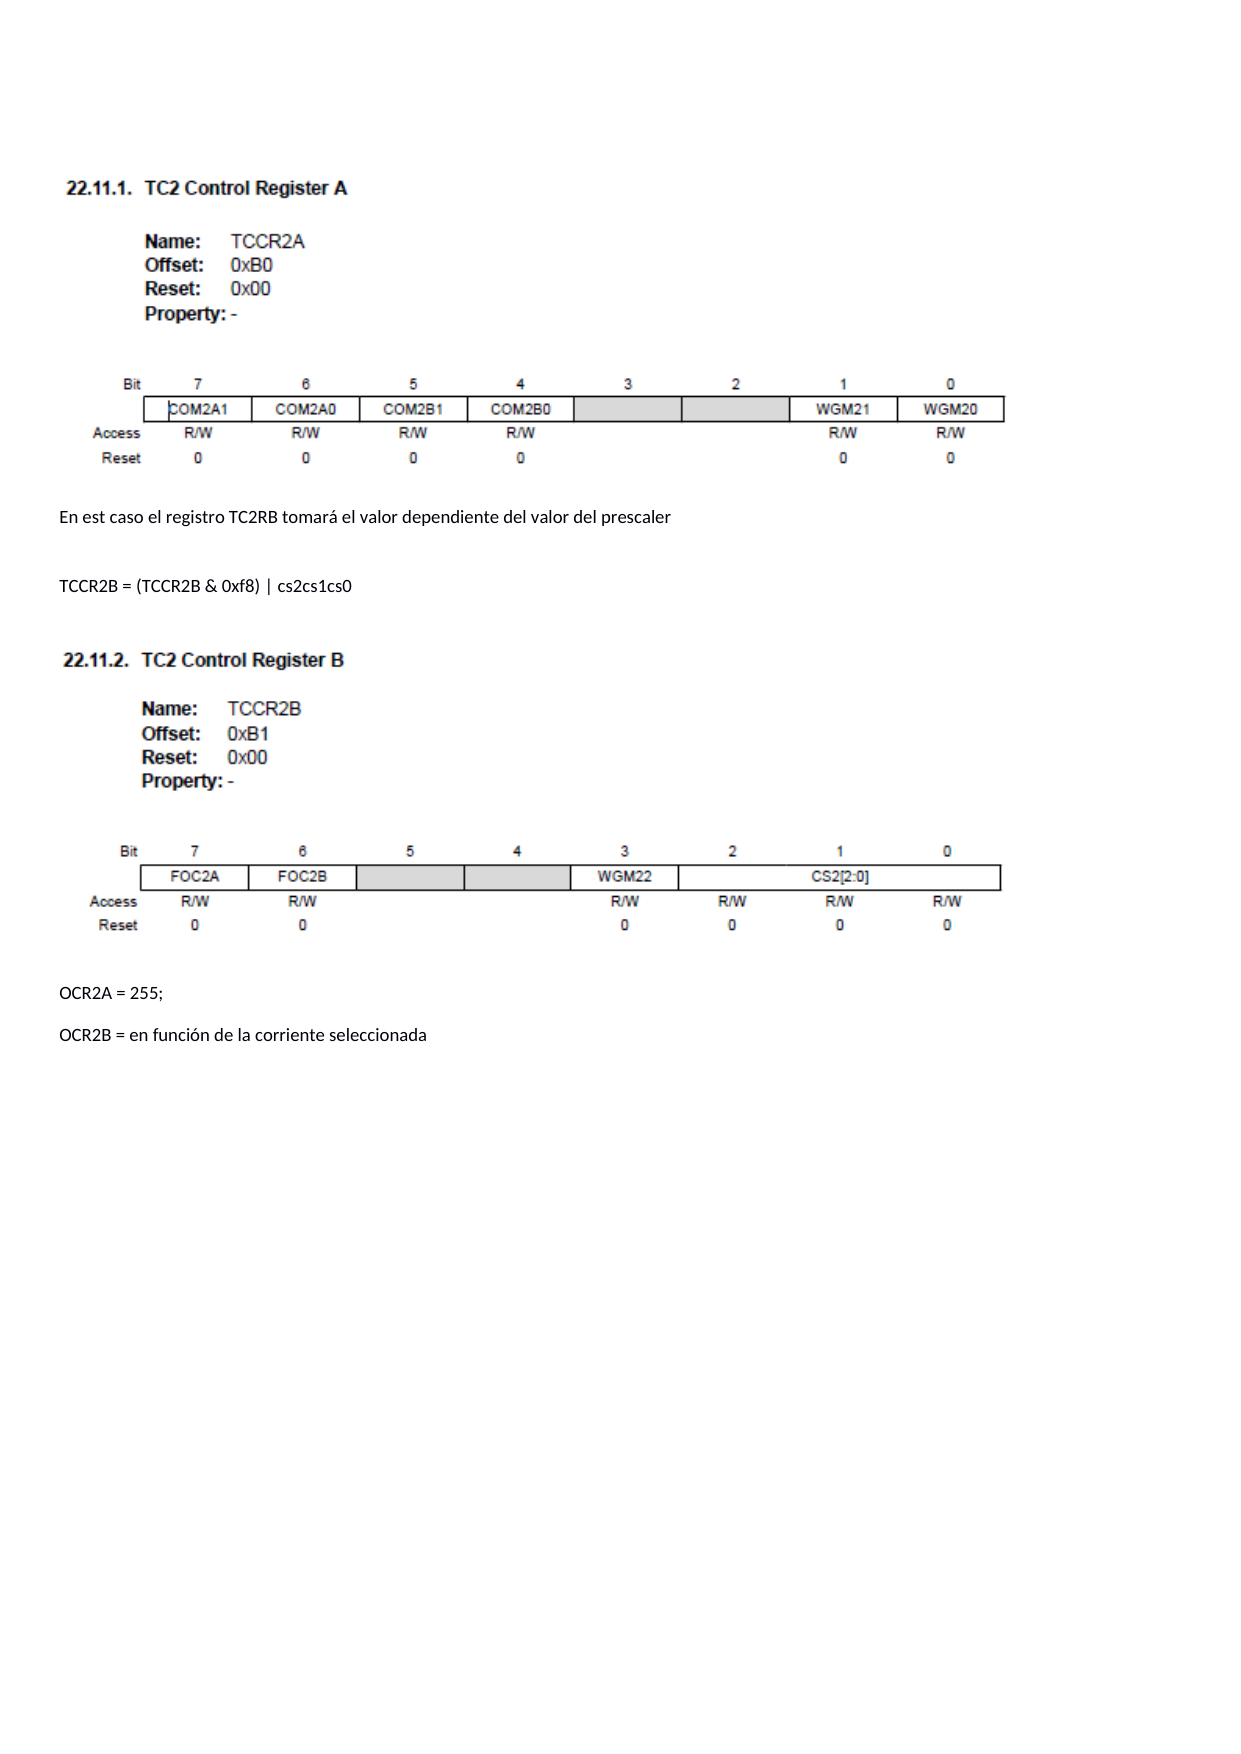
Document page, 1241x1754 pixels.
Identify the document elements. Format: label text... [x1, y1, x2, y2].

picture [59, 642, 1014, 954]
picture [59, 170, 1019, 487]
text OCR2A = 255; [59, 981, 1181, 1004]
text En est caso el registro TC2RB tomará el valor dependiente del valor del prescaler [59, 505, 1181, 528]
text OCR2B = en función de la corriente seleccionada [59, 1023, 1181, 1046]
text TCCR2B = (TCCR2B & 0xf8) | cs2cs1cs0 [59, 574, 1181, 597]
